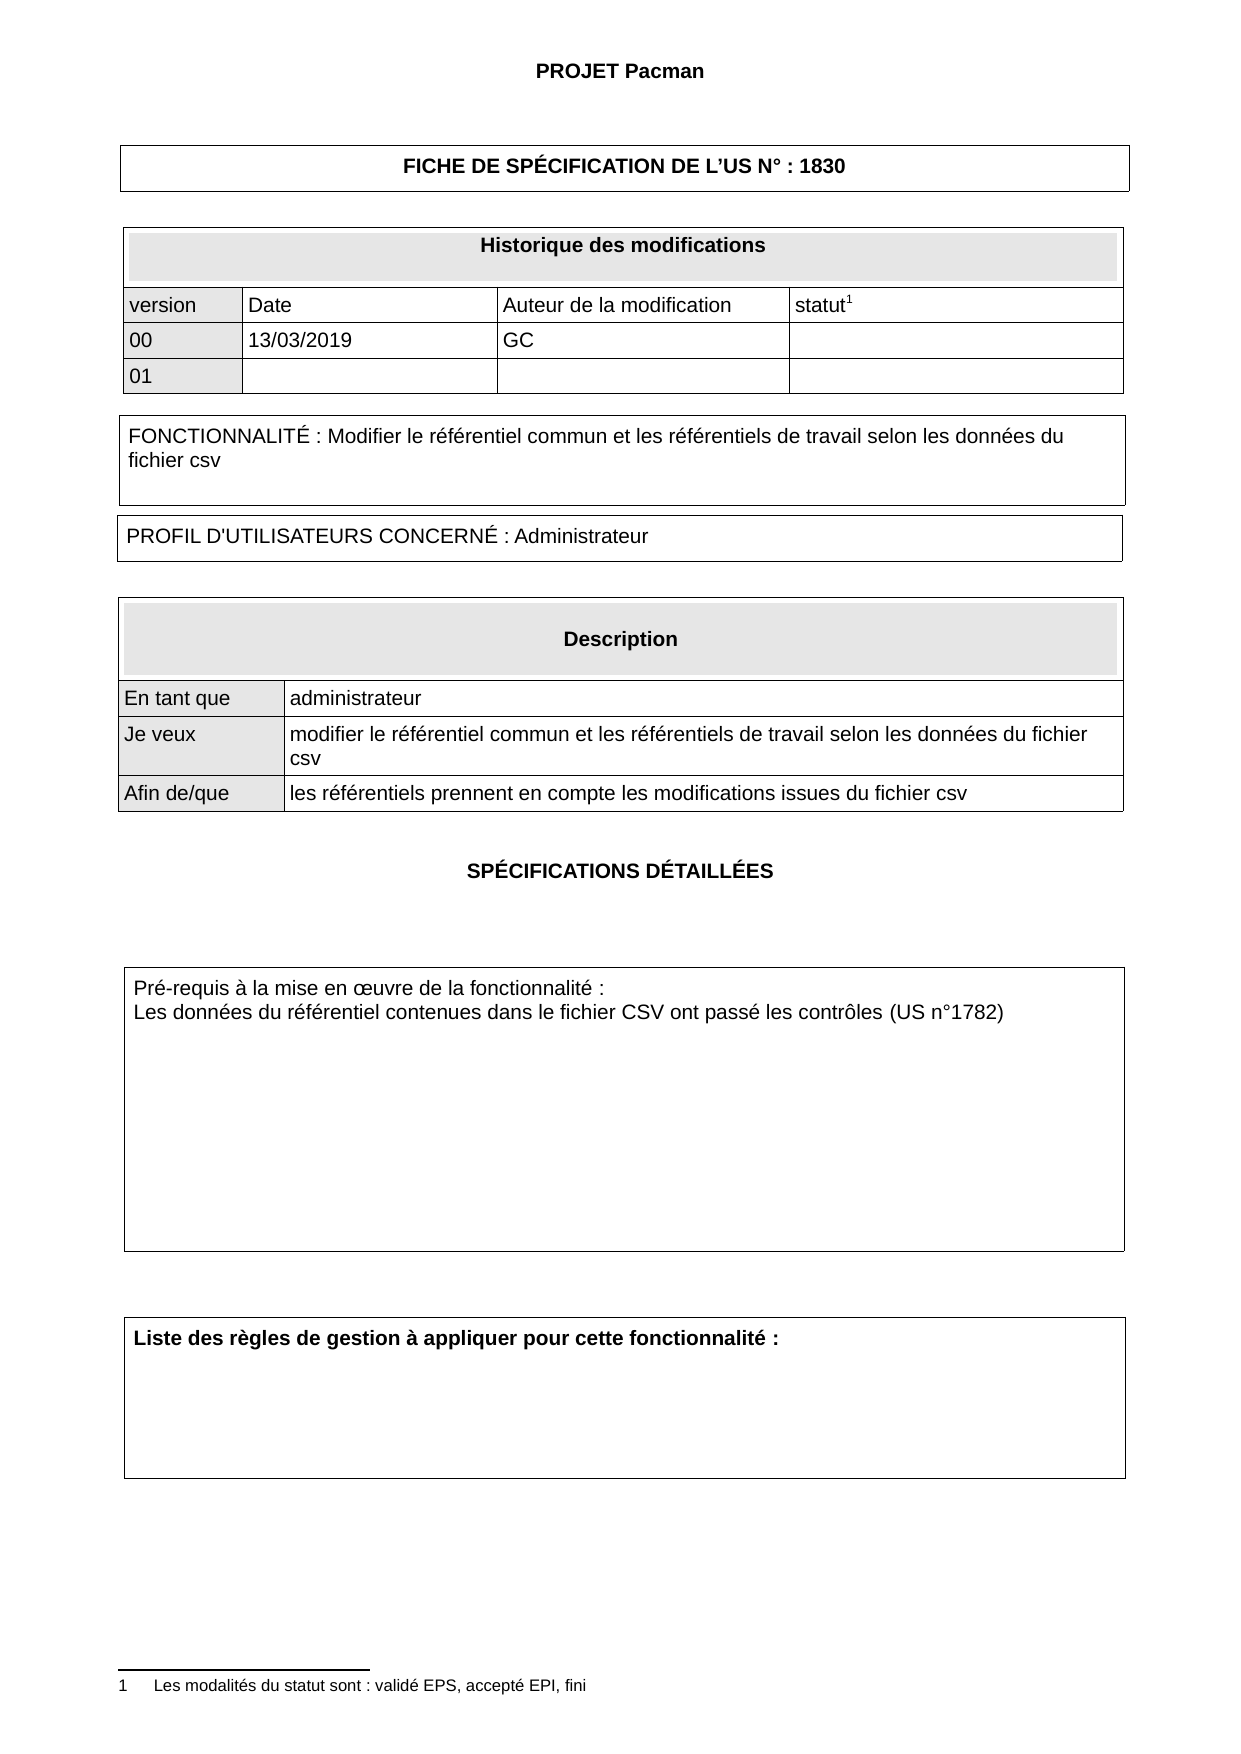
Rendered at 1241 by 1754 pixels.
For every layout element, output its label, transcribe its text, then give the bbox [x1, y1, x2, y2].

table_cell 01 [124, 359, 242, 393]
table_cell [790, 359, 1123, 393]
table_cell 00 [124, 323, 242, 358]
table_cell [790, 323, 1123, 358]
table_cell Auteur de la modification [498, 288, 789, 322]
table_cell Afin de/que [119, 776, 284, 811]
table_cell administrateur [285, 681, 1123, 716]
text SPÉCIFICATIONS DÉTAILLÉES [118, 859, 1122, 883]
table_cell statut [790, 288, 1123, 322]
text Liste des règles de gestion à appliquer pour cette fonctionnalité : [133, 1326, 1116, 1350]
text PROJET Pacman [118, 59, 1122, 83]
text [125, 1318, 1125, 1478]
table_cell GC [498, 323, 789, 358]
table_cell [243, 359, 497, 393]
table_header Historique des modifications [124, 228, 1123, 287]
text FONCTIONNALITÉ : Modifier le référentiel commun et les référentiels de travail selon les données du fichier csv [128, 424, 1116, 472]
text Les données du référentiel contenues dans le fichier CSV ont passé les contrôles (US n°1782) [133, 999, 1115, 1023]
table_cell Date [243, 288, 497, 322]
table_cell modifier le référentiel commun et les référentiels de travail selon les données du fichier csv [285, 717, 1123, 775]
table_cell En tant que [119, 681, 284, 716]
text Pré-requis à la mise en œuvre de la fonctionnalité : [133, 976, 1115, 999]
table_cell 13/03/2019 [243, 323, 497, 358]
table_cell [498, 359, 789, 393]
table_cell les référentiels prennent en compte les modifications issues du fichier csv [285, 776, 1123, 811]
table_cell Je veux [119, 717, 284, 775]
text PROFIL D'UTILISATEURS CONCERNÉ : Administrateur [126, 523, 1113, 547]
table_cell version [124, 288, 242, 322]
table_header Description [119, 598, 1123, 680]
text FICHE DE SPÉCIFICATION DE L’US N° : 1830 [129, 154, 1120, 178]
